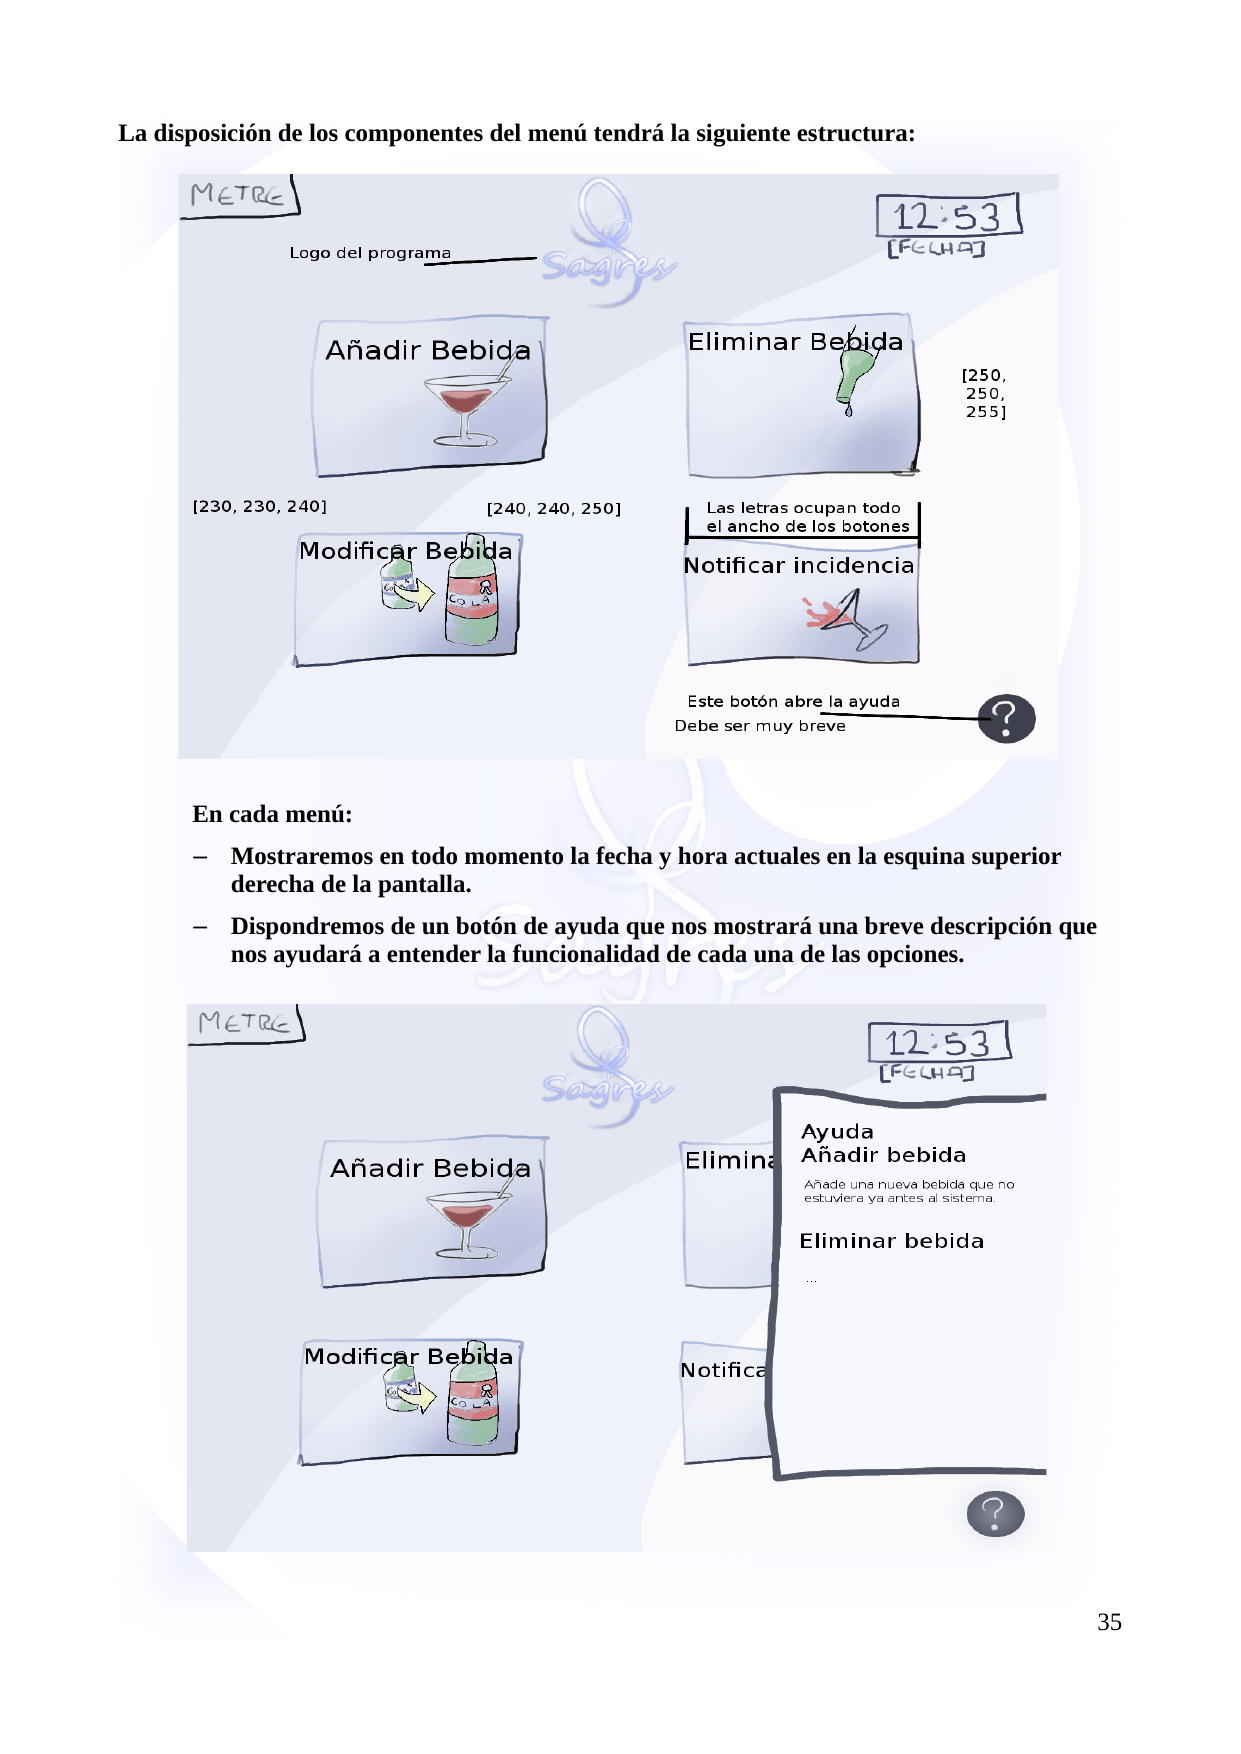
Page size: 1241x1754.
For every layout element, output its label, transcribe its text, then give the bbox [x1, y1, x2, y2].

text La disposición de los componentes del menú tendrá la siguiente estructura: [118, 118, 1122, 147]
picture [118, 147, 1122, 799]
list Mostraremos en todo momento la fecha y hora actuales en la esquina superior derecha de la pantalla. [193, 841, 1122, 898]
list Dispondremos de un botón de ayuda que nos mostrará una breve descripción que nos ayudará a entender la funcionalidad de cada una de las opciones. [193, 911, 1122, 968]
text En cada menú: [118, 799, 1122, 828]
picture [118, 828, 1122, 1636]
